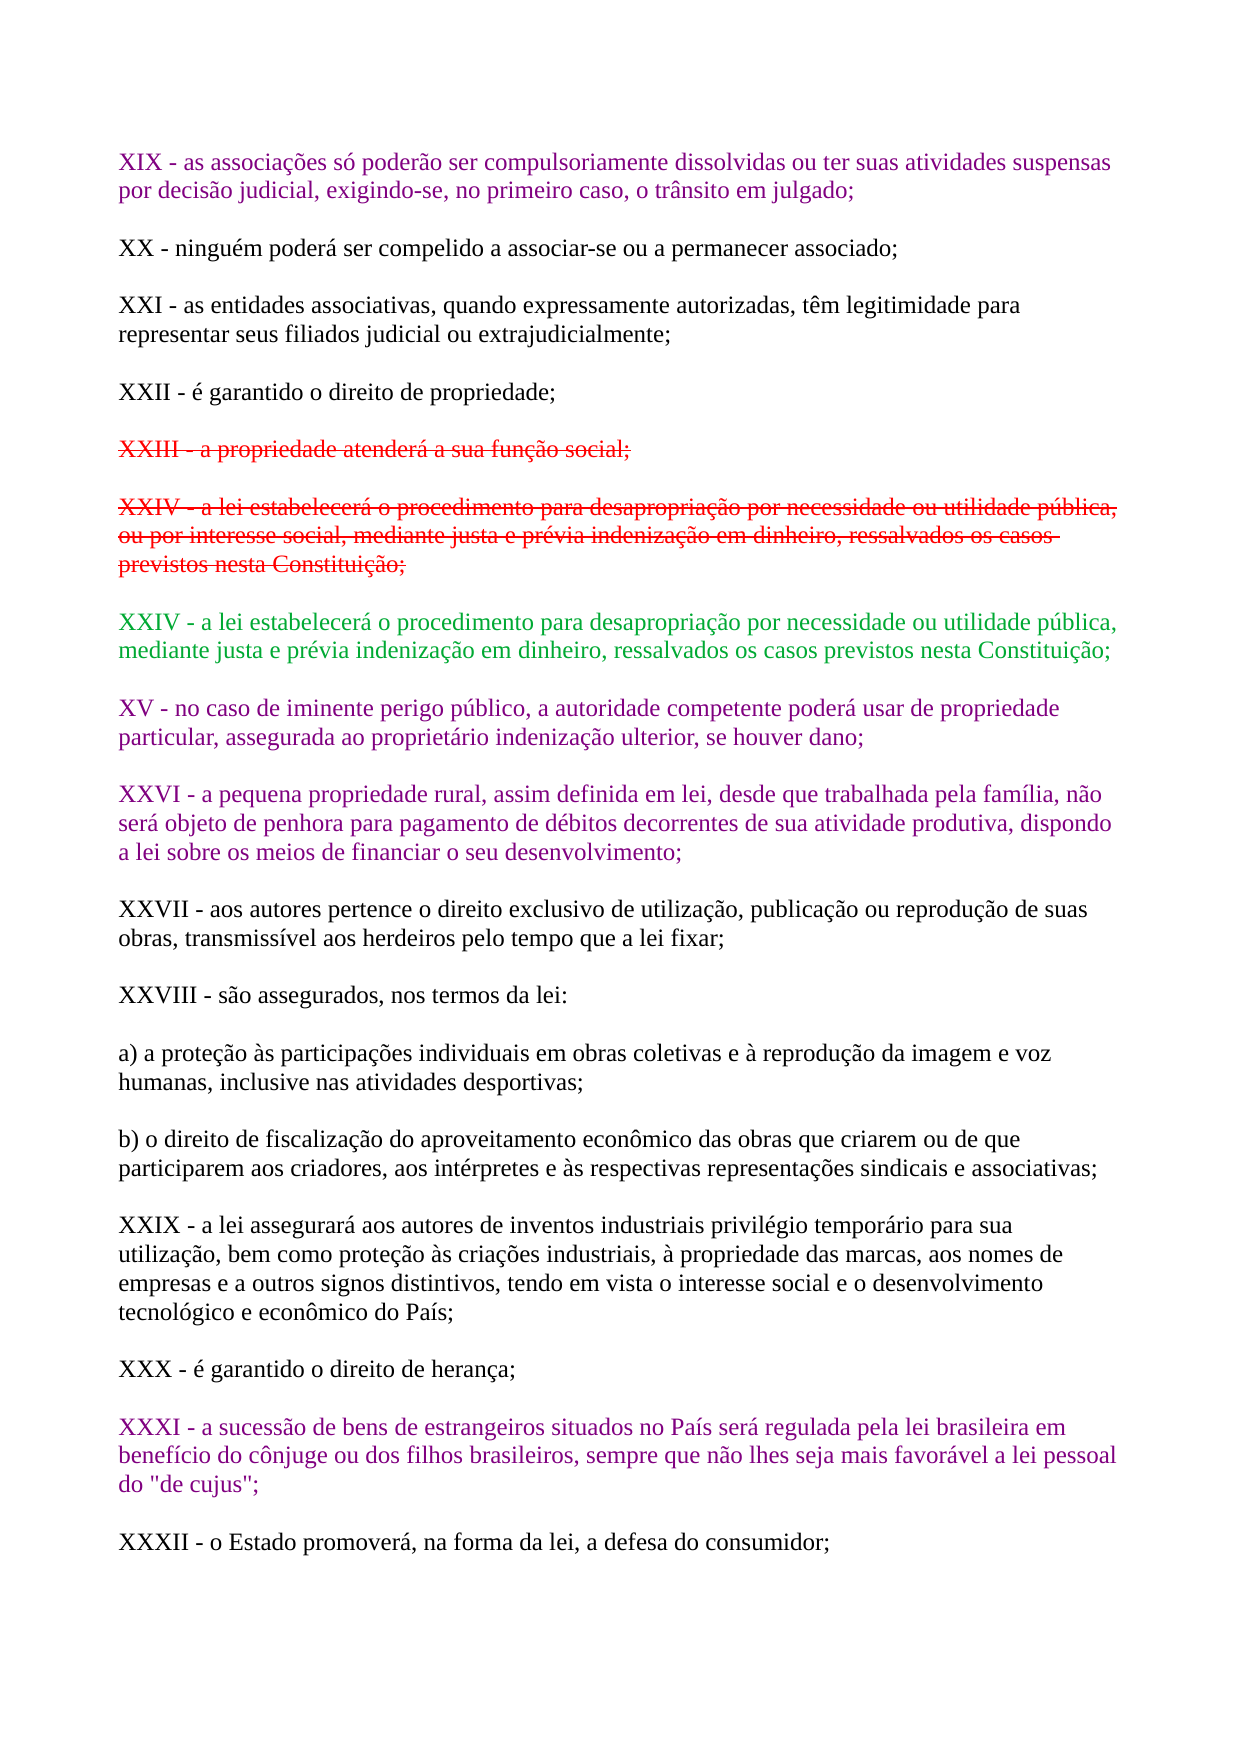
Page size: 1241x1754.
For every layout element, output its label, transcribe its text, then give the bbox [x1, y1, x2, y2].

text XXXI - a sucessão de bens de estrangeiros situados no País será regulada pela lei brasileira em benefício do cônjuge ou dos filhos brasileiros, sempre que não lhes seja mais favorável a lei pessoal do "de cujus"; [118, 1412, 1122, 1498]
text XV - no caso de iminente perigo público, a autoridade competente poderá usar de propriedade particular, assegurada ao proprietário indenização ulterior, se houver dano; [118, 693, 1122, 751]
text XXX - é garantido o direito de herança; [118, 1354, 1122, 1383]
text XXVIII - são assegurados, nos termos da lei: [118, 981, 1122, 1009]
text b) o direito de fiscalização do aproveitamento econômico das obras que criarem ou de que participarem aos criadores, aos intérpretes e às respectivas representações sindicais e associativas; [118, 1124, 1122, 1182]
text XXVI - a pequena propriedade rural, assim definida em lei, desde que trabalhada pela família, não será objeto de penhora para pagamento de débitos decorrentes de sua atividade produtiva, dispondo a lei sobre os meios de financiar o seu desenvolvimento; [118, 779, 1122, 866]
text XXXII - o Estado promoverá, na forma da lei, a defesa do consumidor; [118, 1527, 1122, 1556]
text XXIX - a lei assegurará aos autores de inventos industriais privilégio temporário para sua utilização, bem como proteção às criações industriais, à propriedade das marcas, aos nomes de empresas e a outros signos distintivos, tendo em vista o interesse social e o desenvolvimento tecnológico e econômico do País; [118, 1211, 1122, 1326]
text XX - ninguém poderá ser compelido a associar-se ou a permanecer associado; [118, 233, 1122, 262]
text a) a proteção às participações individuais em obras coletivas e à reprodução da imagem e voz humanas, inclusive nas atividades desportivas; [118, 1038, 1122, 1096]
text XIX - as associações só poderão ser compulsoriamente dissolvidas ou ter suas atividades suspensas por decisão judicial, exigindo-se, no primeiro caso, o trânsito em julgado; [118, 147, 1122, 204]
text XXIV - a lei estabelecerá o procedimento para desapropriação por necessidade ou utilidade pública, mediante justa e prévia indenização em dinheiro, ressalvados os casos previstos nesta Constituição; [118, 607, 1122, 664]
text XXIV - a lei estabelecerá o procedimento para desapropriação por necessidade ou utilidade pública, ou por interesse social, mediante justa e prévia indenização em dinheiro, ressalvados os casos previstos nesta Constituição; [118, 492, 1122, 578]
text XXI - as entidades associativas, quando expressamente autorizadas, têm legitimidade para representar seus filiados judicial ou extrajudicialmente; [118, 291, 1122, 348]
text XXII - é garantido o direito de propriedade; [118, 377, 1122, 406]
text XXVII - aos autores pertence o direito exclusivo de utilização, publicação ou reprodução de suas obras, transmissível aos herdeiros pelo tempo que a lei fixar; [118, 894, 1122, 952]
text XXIII - a propriedade atenderá a sua função social; [118, 434, 1122, 463]
